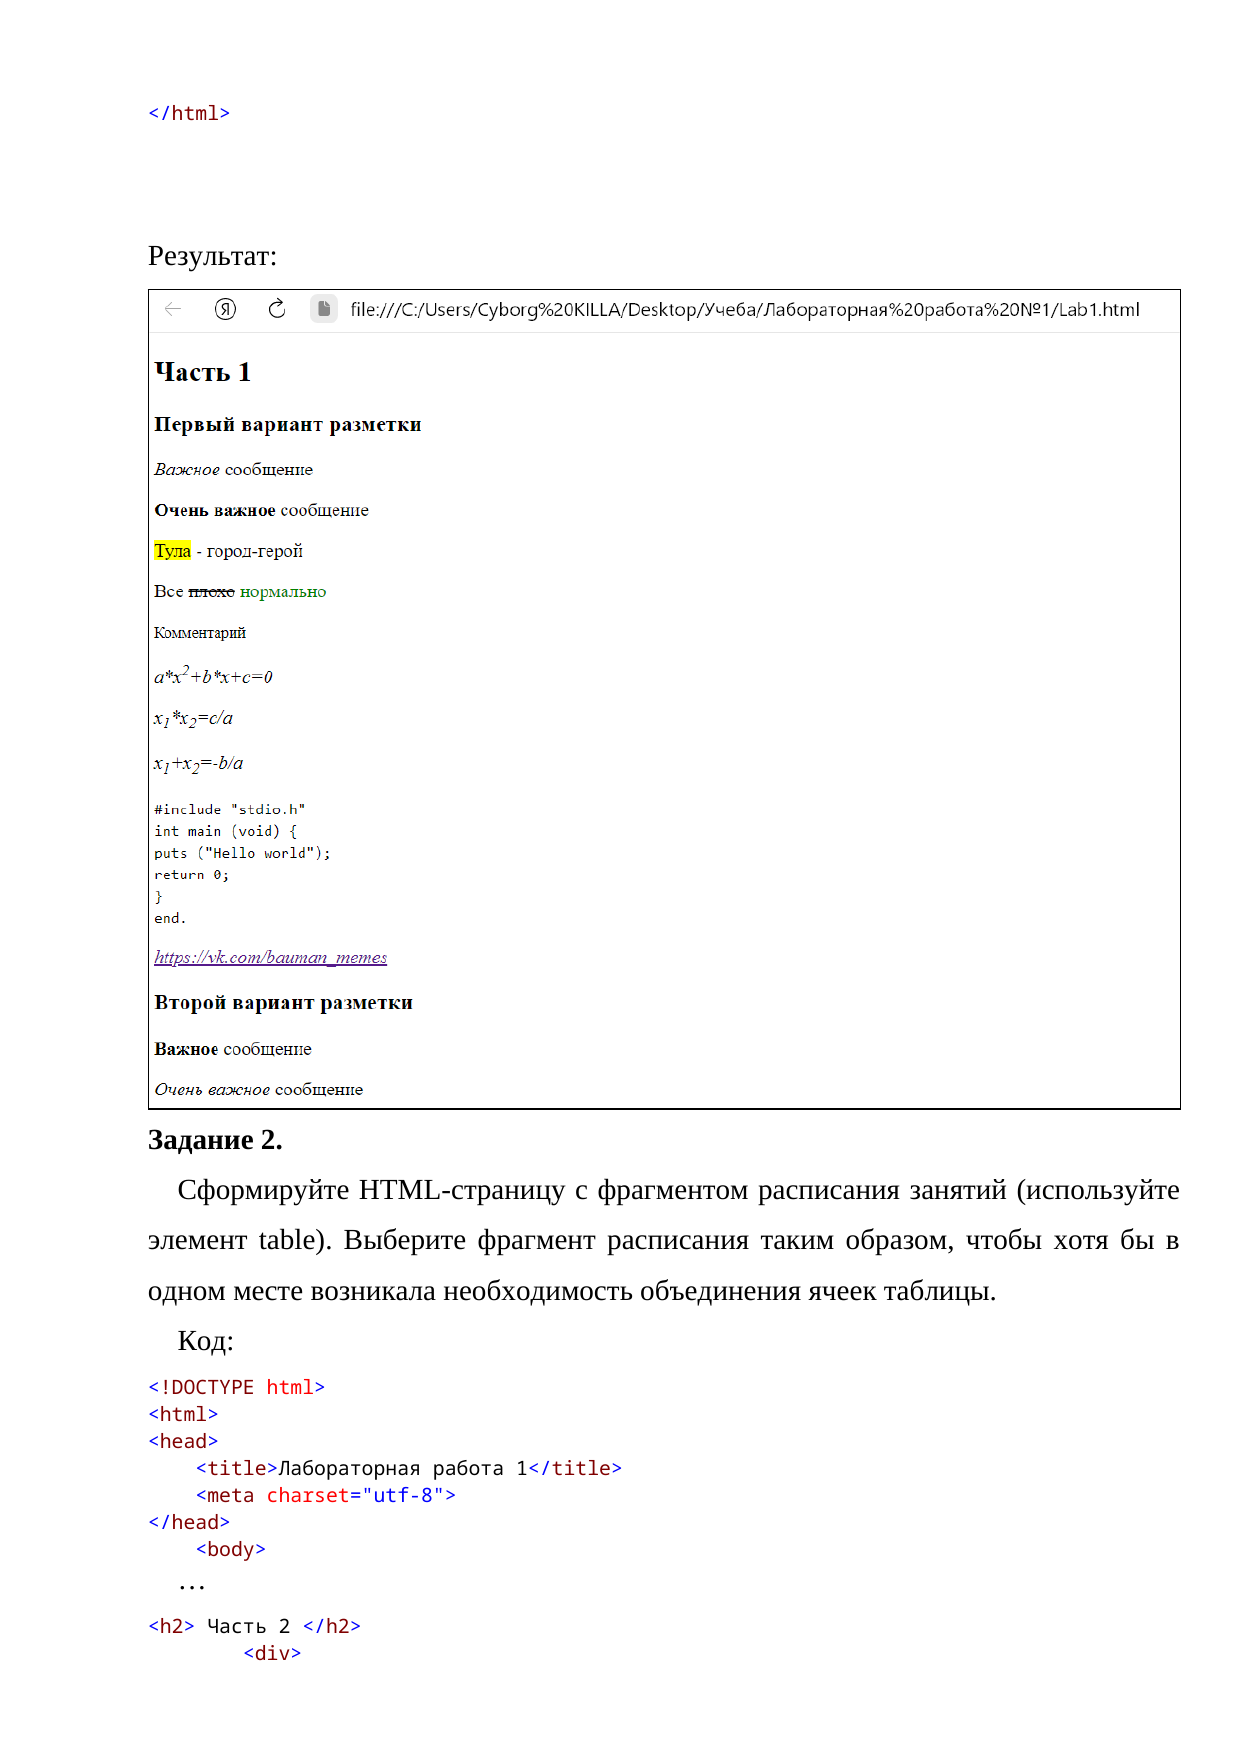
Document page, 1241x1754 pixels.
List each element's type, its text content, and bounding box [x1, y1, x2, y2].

text Код: [148, 1323, 1181, 1357]
text <meta charset="utf-8"> [148, 1481, 1181, 1508]
text <!DOCTYPE html> [148, 1373, 1181, 1400]
text <title>Лабораторная работа 1</title> [148, 1454, 1181, 1481]
text <html> [148, 1400, 1181, 1427]
text <div> [148, 1639, 1181, 1666]
text <body> [148, 1535, 1181, 1562]
text Задание 2. [148, 1122, 1181, 1155]
text <head> [148, 1427, 1181, 1454]
text <h2> Часть 2 </h2> [148, 1612, 1181, 1639]
text … [148, 1562, 1181, 1596]
text Результат: [148, 238, 1181, 272]
text Сформируйте HTML-страницу с фрагментом расписания занятий (используйте элемент table). Выберите фрагмент расписания таким образом, чтобы хотя бы в одном месте возникала необходимость объединения ячеек таблицы. [148, 1172, 1181, 1306]
text </head> [148, 1508, 1181, 1535]
text </html> [148, 99, 1181, 126]
